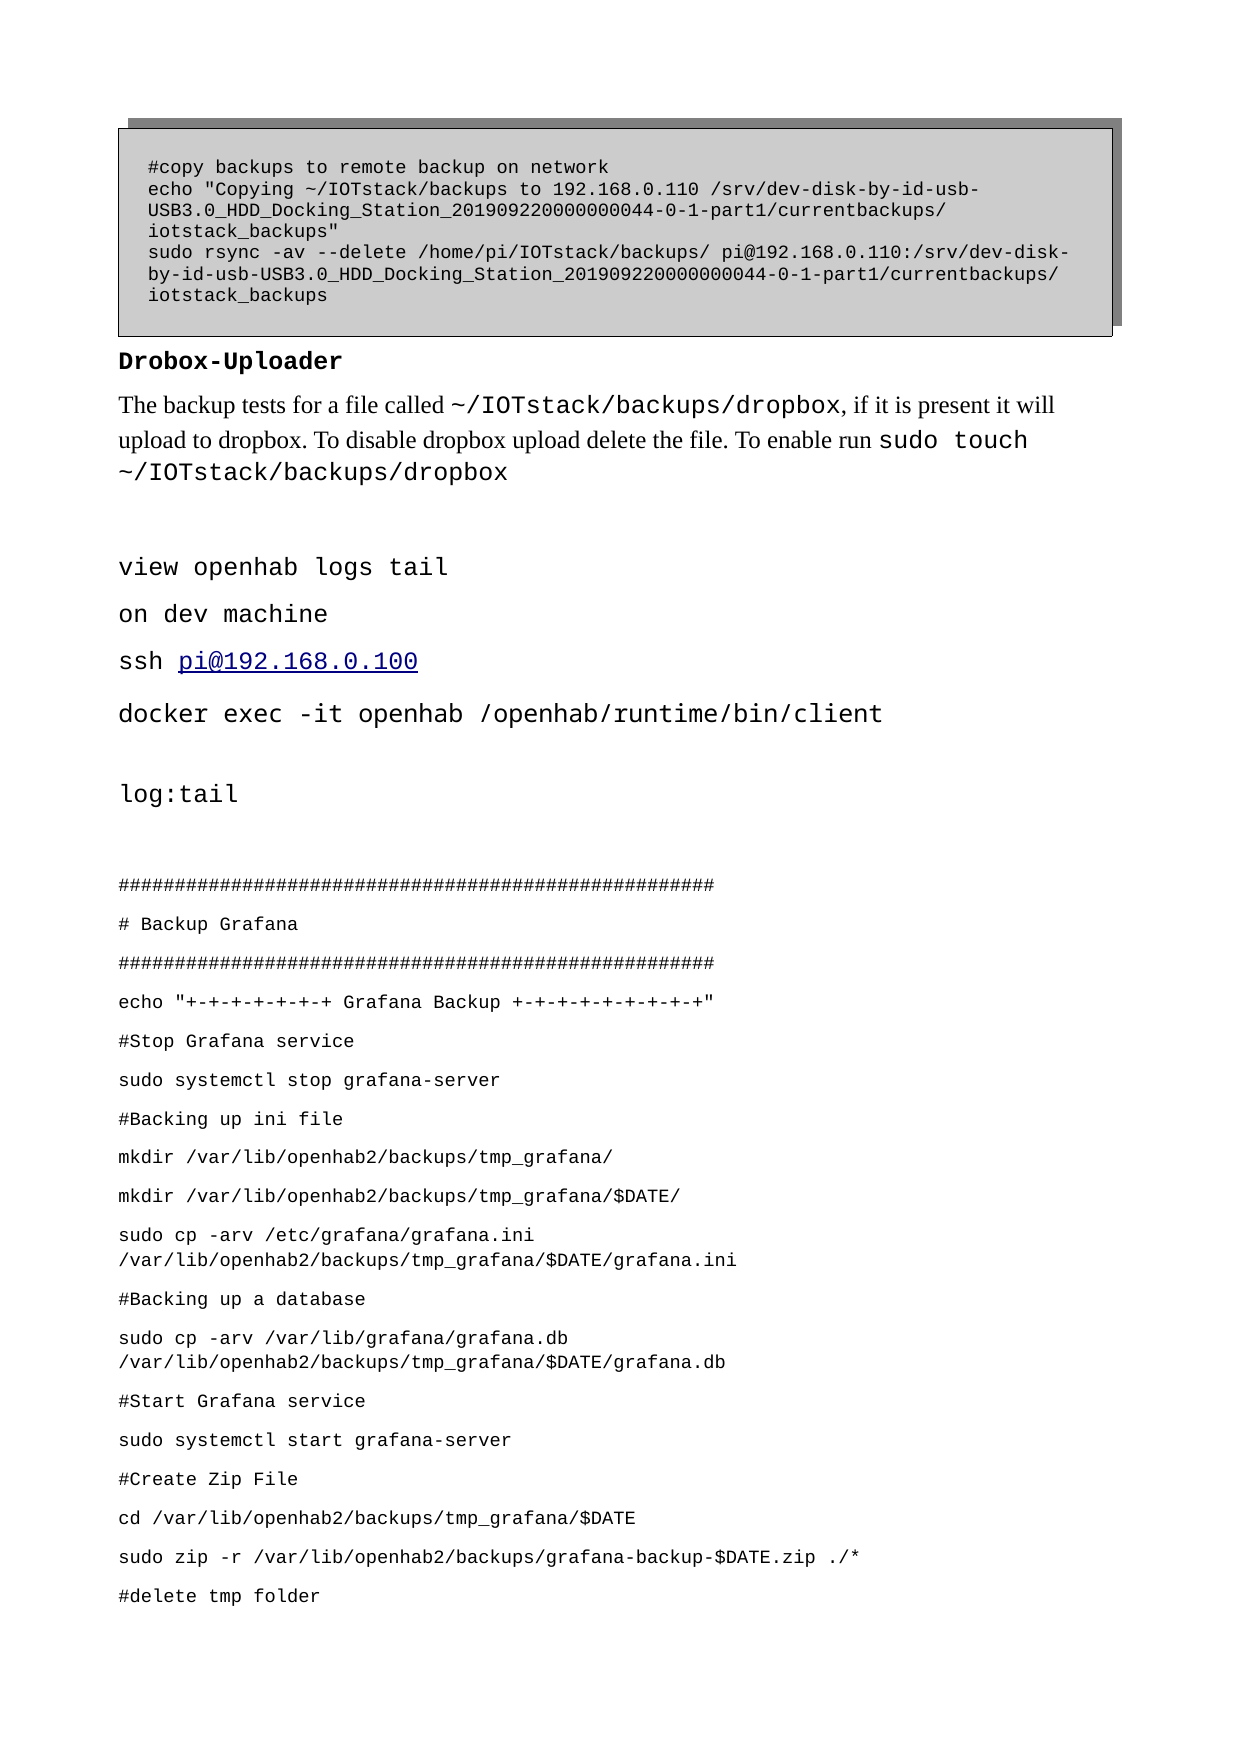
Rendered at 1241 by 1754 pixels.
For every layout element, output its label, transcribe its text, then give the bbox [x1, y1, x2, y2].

text sudo zip -r /var/lib/openhab2/backups/grafana-backup-$DATE.zip ./* [118, 1548, 1122, 1569]
text ##################################################### [118, 876, 1122, 897]
text #delete tmp folder [118, 1587, 1122, 1608]
text sudo systemctl stop grafana-server [118, 1070, 1122, 1092]
text sudo cp -arv /var/lib/grafana/grafana.db /var/lib/openhab2/backups/tmp_grafana/$DATE/grafana.db [118, 1328, 1122, 1374]
text #copy backups to remote backup on network [119, 129, 1112, 150]
subtitle Drobox-Uploader [118, 349, 1122, 377]
text mkdir /var/lib/openhab2/backups/tmp_grafana/$DATE/ [118, 1187, 1122, 1208]
text sudo rsync -av --delete /home/pi/IOTstack/backups/ pi@192.168.0.110:/srv/dev-disk-by-id-usb-USB3.0_HDD_Docking_Station_201909220000000044-0-1-part1/currentbackups/iotstack_backups [119, 213, 1112, 336]
text sudo systemctl start grafana-server [118, 1431, 1122, 1452]
text # Backup Grafana [118, 914, 1122, 936]
text #Stop Grafana service [118, 1031, 1122, 1053]
text ssh pi@192.168.0.100 [118, 648, 1122, 677]
text #Create Zip File [118, 1470, 1122, 1491]
text log:tail [118, 781, 1122, 810]
text #Backing up a database [118, 1289, 1122, 1311]
text echo "Copying ~/IOTstack/backups to 192.168.0.110 /srv/dev-disk-by-id-usb-USB3.0_HDD_Docking_Station_201909220000000044-0-1-part1/currentbackups/iotstack_backups" [119, 150, 1112, 213]
text view openhab logs tail [118, 554, 1122, 582]
text sudo cp -arv /etc/grafana/grafana.ini /var/lib/openhab2/backups/tmp_grafana/$DATE/grafana.ini [118, 1226, 1122, 1272]
text docker exec -it openhab /openhab/runtime/bin/client [118, 695, 1122, 762]
text on dev machine [118, 601, 1122, 629]
text #Start Grafana service [118, 1392, 1122, 1413]
text The backup tests for a file called ~/IOTstack/backups/dropbox, if it is present it will upload to dropbox. To disable dropbox upload delete the file. To enable run sudo touch ~/IOTstack/backups/dropbox [118, 390, 1122, 488]
text #Backing up ini file [118, 1109, 1122, 1131]
text echo "+-+-+-+-+-+-+ Grafana Backup +-+-+-+-+-+-+-+-+" [118, 992, 1122, 1014]
text mkdir /var/lib/openhab2/backups/tmp_grafana/ [118, 1148, 1122, 1169]
text cd /var/lib/openhab2/backups/tmp_grafana/$DATE [118, 1509, 1122, 1530]
text ##################################################### [118, 953, 1122, 975]
